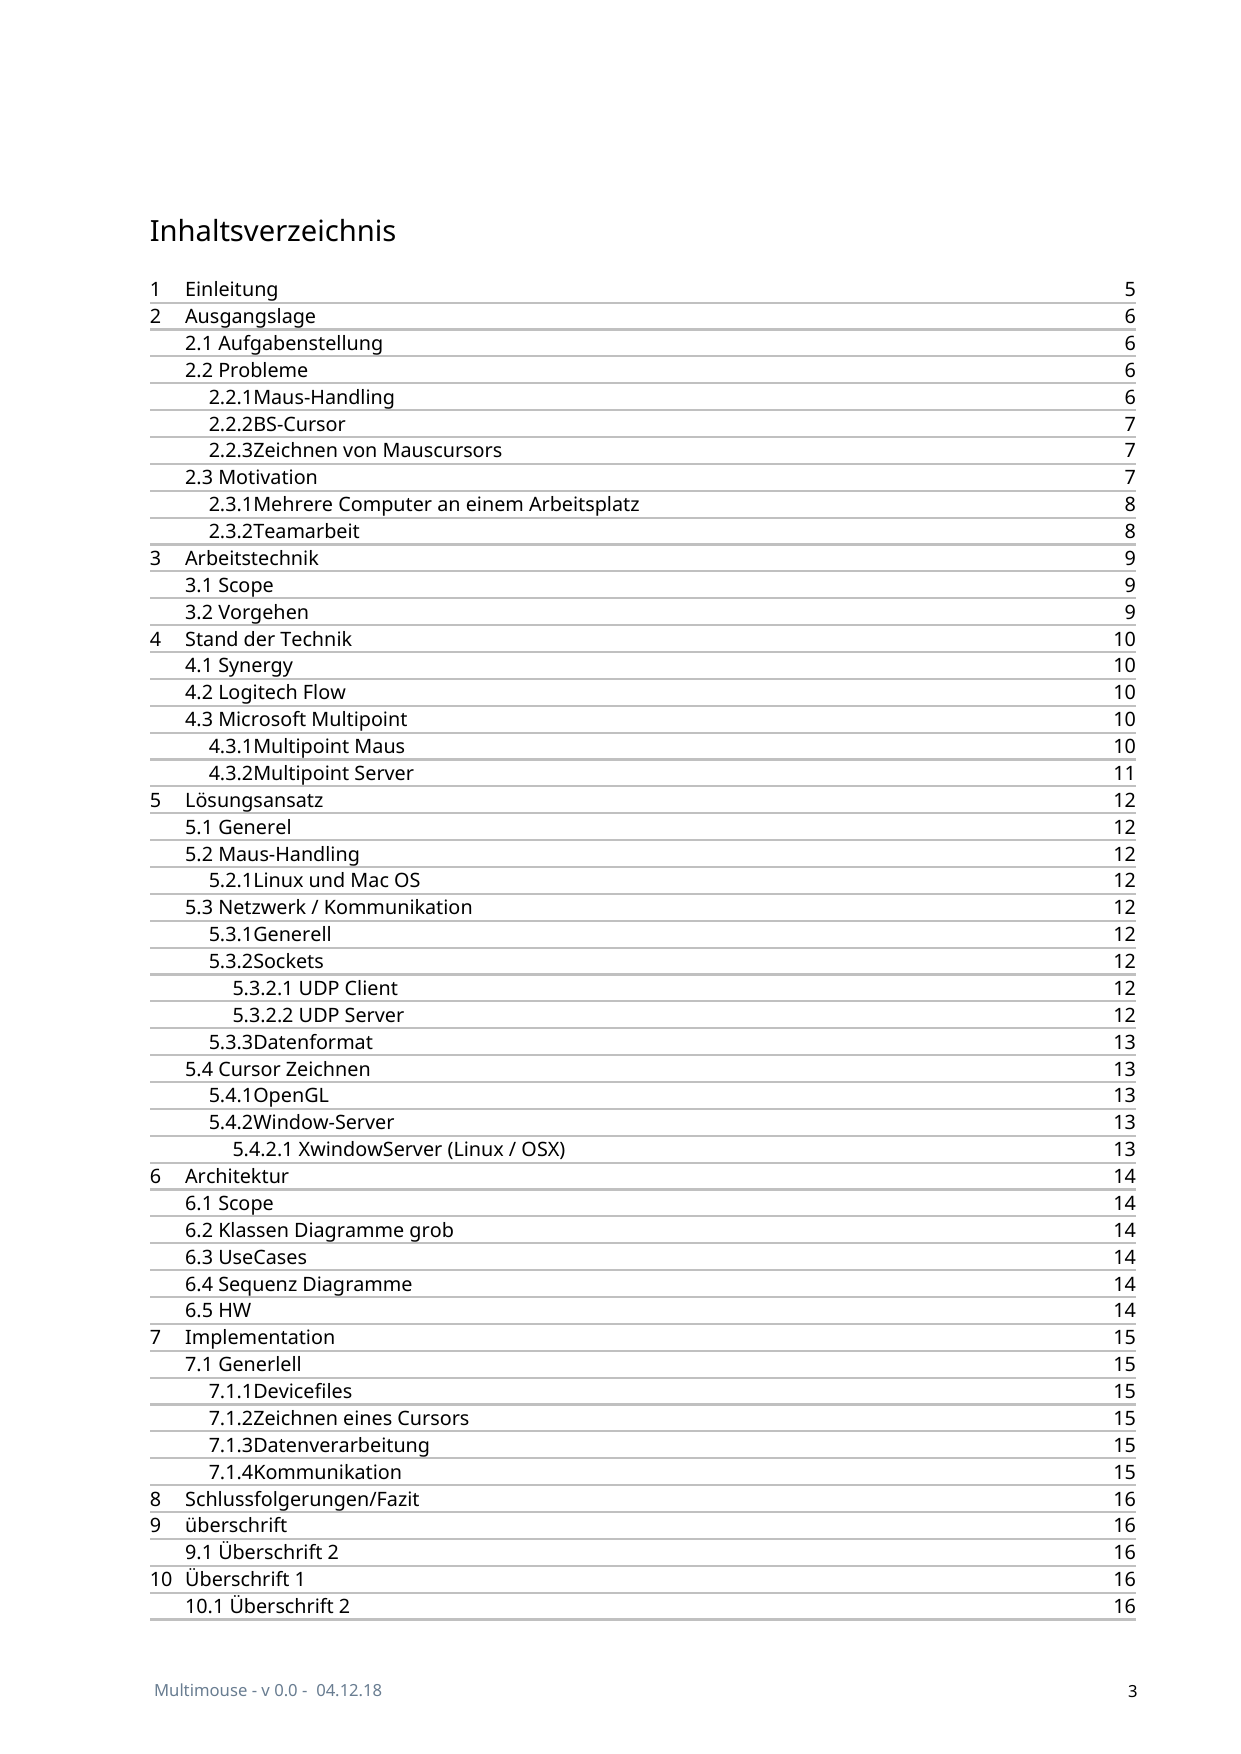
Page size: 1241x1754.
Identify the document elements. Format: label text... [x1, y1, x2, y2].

text 2.2.3Zeichnen von Mauscursors 7 [149, 438, 1136, 465]
text 10.1 Überschrift 2 16 [149, 1594, 1136, 1621]
text 7.1.2Zeichnen eines Cursors 15 [149, 1406, 1136, 1432]
text 5.3.2.1 UDP Client 12 [149, 976, 1136, 1002]
text 3 Arbeitstechnik 9 [149, 546, 1136, 572]
text 2.1 Aufgabenstellung 6 [149, 331, 1136, 357]
text 6.1 Scope 14 [149, 1191, 1136, 1217]
text 4.2 Logitech Flow 10 [149, 680, 1136, 707]
text 5.3 Netzwerk / Kommunikation 12 [149, 895, 1136, 922]
text 7 Implementation 15 [149, 1325, 1136, 1352]
text 5.4 Cursor Zeichnen 13 [149, 1056, 1136, 1083]
text 5.3.3Datenformat 13 [149, 1029, 1136, 1056]
text 5.4.2Window-Server 13 [149, 1110, 1136, 1137]
text 2.2 Probleme 6 [149, 357, 1136, 384]
text 2.3.1Mehrere Computer an einem Arbeitsplatz 8 [149, 492, 1136, 519]
text 5 Lösungsansatz 12 [149, 787, 1136, 814]
text 3.1 Scope 9 [149, 572, 1136, 599]
text 5.3.1Generell 12 [149, 922, 1136, 949]
text 5.4.1OpenGL 13 [149, 1083, 1136, 1110]
text 7.1 Generlell 15 [149, 1352, 1136, 1379]
text 3.2 Vorgehen 9 [149, 599, 1136, 626]
text 2.3.2Teamarbeit 8 [149, 519, 1136, 546]
text 4.3.2Multipoint Server 11 [149, 761, 1136, 787]
text 7.1.4Kommunikation 15 [149, 1459, 1136, 1486]
text 9.1 Überschrift 2 16 [149, 1540, 1136, 1567]
text 5.1 Generel 12 [149, 814, 1136, 841]
text 10 Überschrift 1 16 [149, 1567, 1136, 1594]
text 6.5 HW 14 [149, 1298, 1136, 1325]
text 5.3.2Sockets 12 [149, 949, 1136, 976]
text 4.1 Synergy 10 [149, 653, 1136, 680]
text 5.2.1Linux und Mac OS 12 [149, 868, 1136, 895]
text Inhaltsverzeichnis [149, 210, 1136, 250]
text 7.1.3Datenverarbeitung 15 [149, 1432, 1136, 1459]
text 6 Architektur 14 [149, 1164, 1136, 1191]
text 4.3 Microsoft Multipoint 10 [149, 707, 1136, 734]
text 2.2.2BS-Cursor 7 [149, 411, 1136, 438]
text 1 Einleitung 5 [149, 277, 1136, 304]
text 5.2 Maus-Handling 12 [149, 841, 1136, 868]
text 4.3.1Multipoint Maus 10 [149, 734, 1136, 761]
text 6.3 UseCases 14 [149, 1244, 1136, 1271]
text 6.4 Sequenz Diagramme 14 [149, 1271, 1136, 1298]
text 5.3.2.2 UDP Server 12 [149, 1002, 1136, 1029]
text 5.4.2.1 XwindowServer (Linux / OSX) 13 [149, 1137, 1136, 1164]
text 2 Ausgangslage 6 [149, 304, 1136, 331]
text 8 Schlussfolgerungen/Fazit 16 [149, 1486, 1136, 1513]
text 4 Stand der Technik 10 [149, 626, 1136, 653]
text 2.2.1Maus-Handling 6 [149, 384, 1136, 411]
text 2.3 Motivation 7 [149, 465, 1136, 492]
text 7.1.1Devicefiles 15 [149, 1379, 1136, 1406]
text 9 überschrift 16 [149, 1513, 1136, 1540]
text 6.2 Klassen Diagramme grob 14 [149, 1217, 1136, 1244]
